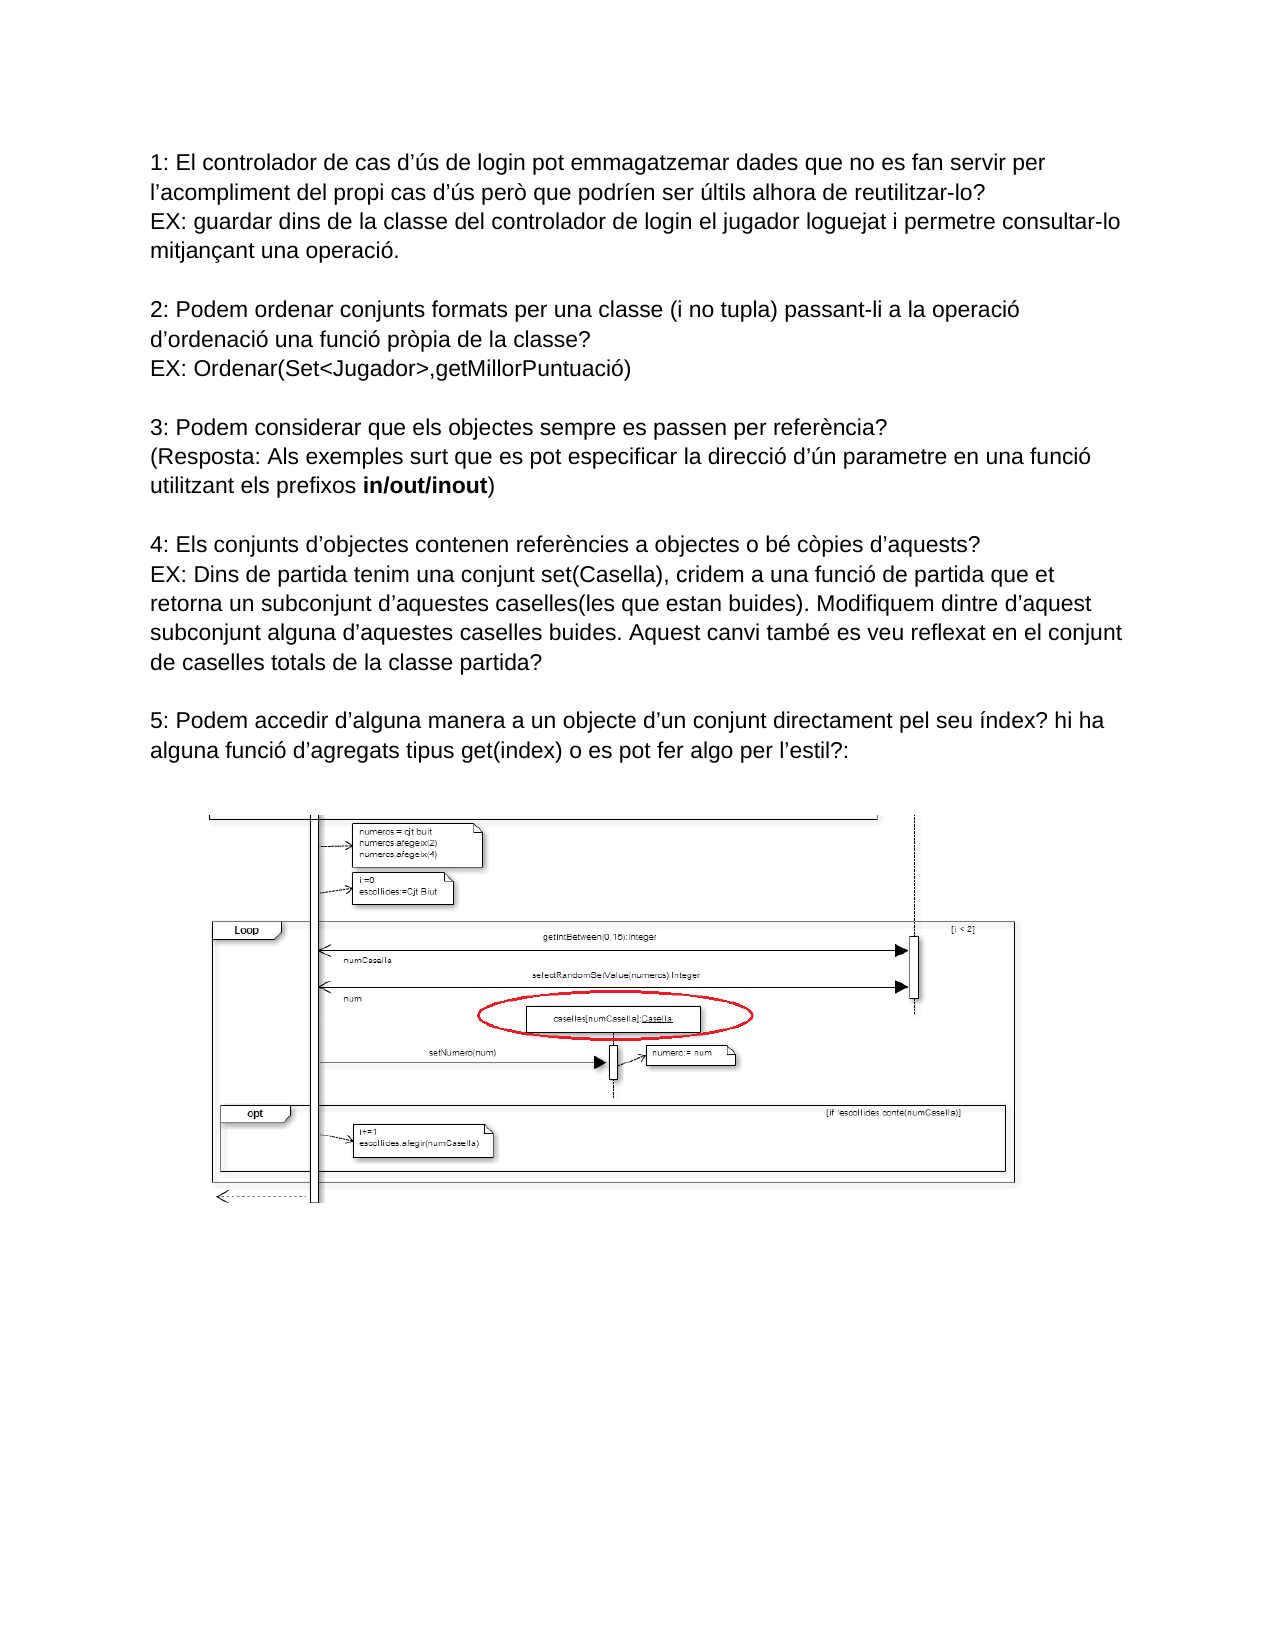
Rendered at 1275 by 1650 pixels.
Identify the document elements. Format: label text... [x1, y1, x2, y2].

text 2: Podem ordenar conjunts formats per una classe (i no tupla) passant-li a la operació d’ordenació una funció pròpia de la classe? [150, 297, 1125, 352]
text 4: Els conjunts d’objectes contenen referències a objectes o bé còpies d’aquests? [150, 532, 1125, 557]
text (Resposta: Als exemples surt que es pot especificar la direcció d’ún parametre en una funció utilitzant els prefixos in/out/inout) [150, 444, 1125, 499]
text 3: Podem considerar que els objectes sempre es passen per referència? [150, 414, 1125, 440]
picture [168, 815, 1144, 1203]
text 5: Podem accedir d’alguna manera a un objecte d’un conjunt directament pel seu índex? hi ha alguna funció d’agregats tipus get(index) o es pot fer algo per l’estil?: [150, 708, 1125, 1221]
text EX: Ordenar(Set<Jugador>,getMillorPuntuació) [150, 356, 1125, 381]
text EX: guardar dins de la classe del controlador de login el jugador loguejat i permetre consultar-lo mitjançant una operació. [150, 209, 1125, 264]
text EX: Dins de partida tenim una conjunt set(Casella), cridem a una funció de partida que et retorna un subconjunt d’aquestes caselles(les que estan buides). Modifiquem dintre d’aquest subconjunt alguna d’aquestes caselles buides. Aquest canvi també es veu reflexat en el conjunt de caselles totals de la classe partida? [150, 561, 1125, 675]
text 1: El controlador de cas d’ús de login pot emmagatzemar dades que no es fan servir per l’acompliment del propi cas d’ús però que podríen ser últils alhora de reutilitzar-lo? [150, 150, 1125, 205]
